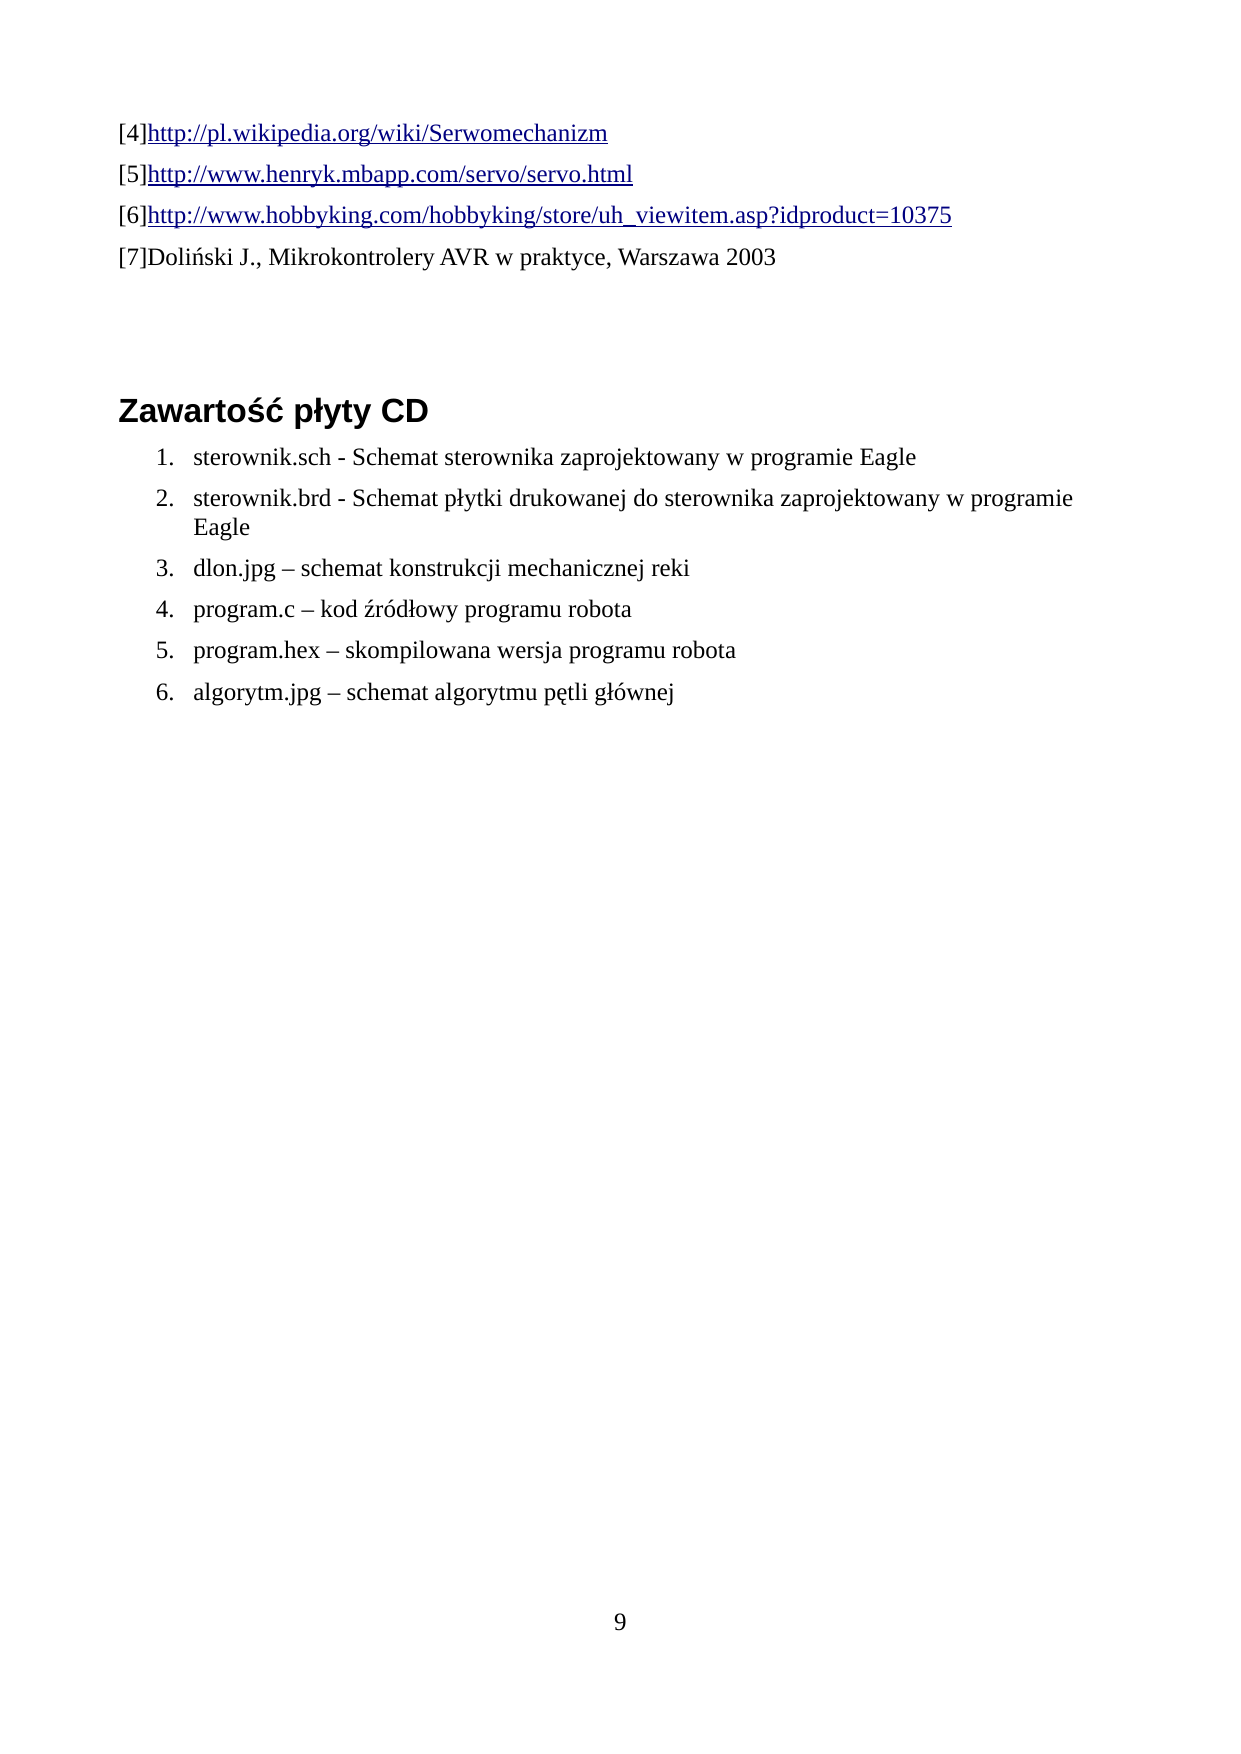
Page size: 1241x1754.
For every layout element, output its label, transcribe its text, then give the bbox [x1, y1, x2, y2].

list sterownik.brd - Schemat płytki drukowanej do sterownika zaprojektowany w programie Eagle [156, 483, 1122, 541]
list program.hex – skompilowana wersja programu robota [156, 636, 1122, 664]
text [4]http://pl.wikipedia.org/wiki/Serwomechanizm [118, 118, 1122, 147]
list algorytm.jpg – schemat algorytmu pętli głównej [156, 677, 1122, 706]
text [7]Doliński J., Mikrokontrolery AVR w praktyce, Warszawa 2003 [118, 242, 1122, 271]
list sterownik.sch - Schemat sterownika zaprojektowany w programie Eagle [156, 442, 1122, 471]
subtitle Zawartość płyty CD [118, 391, 1122, 429]
text [5]http://www.henryk.mbapp.com/servo/servo.html [118, 159, 1122, 188]
text [6]http://www.hobbyking.com/hobbyking/store/uh_viewitem.asp?idproduct=10375 [118, 201, 1122, 229]
list program.c – kod źródłowy programu robota [156, 594, 1122, 623]
list dlon.jpg – schemat konstrukcji mechanicznej reki [156, 553, 1122, 582]
